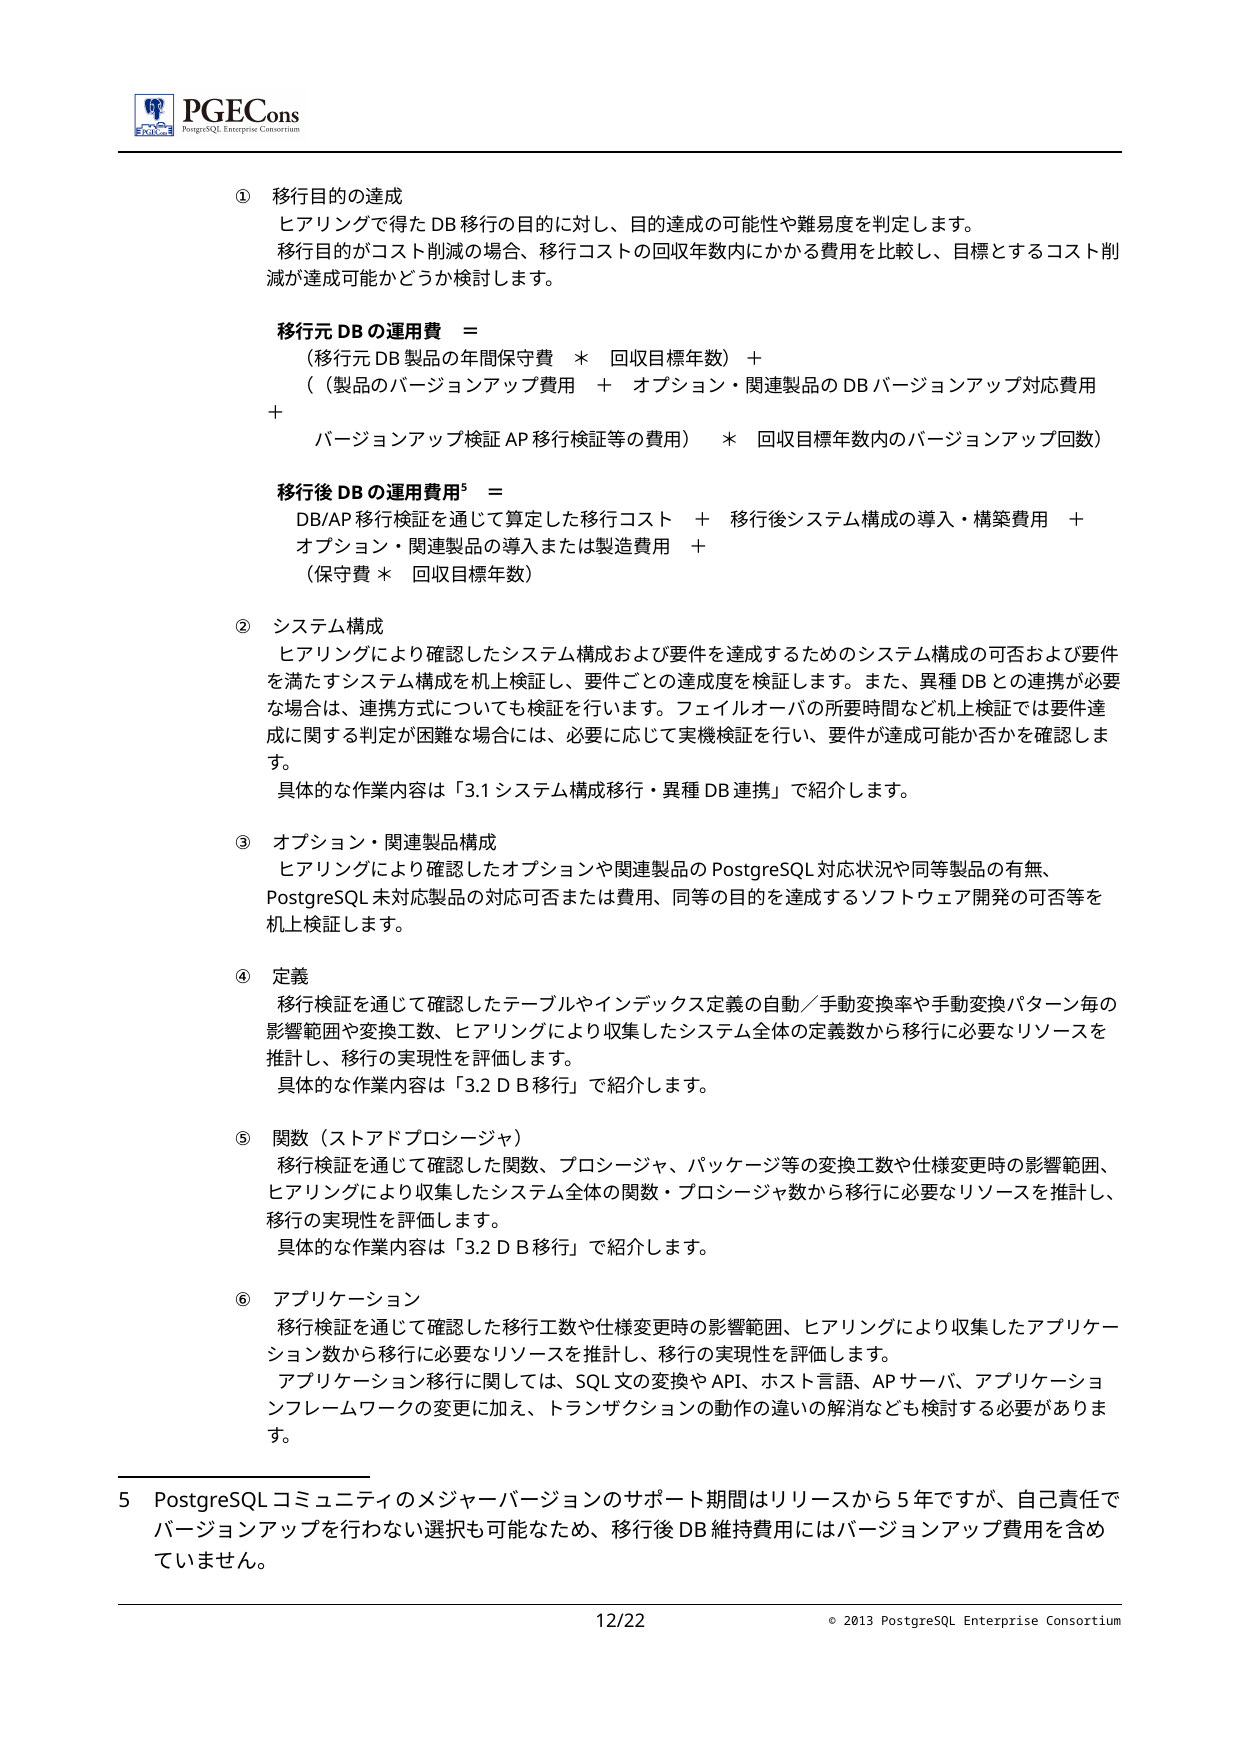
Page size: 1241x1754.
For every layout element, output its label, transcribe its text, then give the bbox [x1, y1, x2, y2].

text ヒアリングにより確認したオプションや関連製品のPostgreSQL対応状況や同等製品の有無、PostgreSQL未対応製品の対応可否または費用、同等の目的を達成するソフトウェア開発の可否等を机上検証します。 [266, 855, 1122, 937]
list オプション・関連製品構成 [234, 828, 1122, 855]
text 移行検証を通じて確認した移行工数や仕様変更時の影響範囲、ヒアリングにより収集したアプリケーション数から移行に必要なリソースを推計し、移行の実現性を評価します。 [266, 1312, 1122, 1367]
text DB/AP移行検証を通じて算定した移行コスト ＋ 移行後システム構成の導入・構築費用 ＋ [266, 505, 1122, 532]
text PostgreSQLコミュニティのメジャーバージョンのサポート期間はリリースから5年ですが、自己責任でバージョンアップを行わない選択も可能なため、移行後DB維持費用にはバージョンアップ費用を含めていません。 [118, 1483, 1122, 1574]
text 移行目的がコスト削減の場合、移行コストの回収年数内にかかる費用を比較し、目標とするコスト削減が達成可能かどうか検討します。 [266, 236, 1122, 291]
text ヒアリングで得たDB移行の目的に対し、目的達成の可能性や難易度を判定します。 [266, 209, 1122, 236]
text 移行検証を通じて確認したテーブルやインデックス定義の自動／手動変換率や手動変換パターン毎の影響範囲や変換工数、ヒアリングにより収集したシステム全体の定義数から移行に必要なリソースを推計し、移行の実現性を評価します。 [266, 989, 1122, 1071]
picture [128, 88, 306, 142]
text （（製品のバージョンアップ費用 ＋ オプション・関連製品のDBバージョンアップ対応費用 ＋ [266, 371, 1122, 425]
list 定義 [234, 962, 1122, 989]
text ヒアリングにより確認したシステム構成および要件を達成するためのシステム構成の可否および要件を満たすシステム構成を机上検証し、要件ごとの達成度を検証します。また、異種DBとの連携が必要な場合は、連携方式についても検証を行います。フェイルオーバの所要時間など机上検証では要件達成に関する判定が困難な場合には、必要に応じて実機検証を行い、要件が達成可能か否かを確認します。 [266, 639, 1122, 775]
list 関数（ストアドプロシージャ） [234, 1124, 1122, 1151]
list 移行目的の達成 [234, 182, 1122, 209]
list システム構成 [234, 612, 1122, 639]
text バージョンアップ検証AP移行検証等の費用） ＊ 回収目標年数内のバージョンアップ回数） [266, 425, 1122, 452]
list アプリケーション [234, 1285, 1122, 1312]
text （移行元DB製品の年間保守費 ＊ 回収目標年数） ＋ [266, 343, 1122, 371]
text （保守費 ＊ 回収目標年数） [266, 559, 1122, 587]
text 具体的な作業内容は「3.2ＤＢ移行」で紹介します。 [266, 1071, 1122, 1124]
text 移行後DBの運用費用 ＝ [266, 478, 1122, 505]
text オプション・関連製品の導入または製造費用 ＋ [266, 532, 1122, 559]
text アプリケーション移行に関しては、SQL文の変換やAPI、ホスト言語、APサーバ、アプリケーションフレームワークの変更に加え、トランザクションの動作の違いの解消なども検討する必要があります。 [266, 1367, 1122, 1448]
text 具体的な作業内容は「3.2ＤＢ移行」で紹介します。 [266, 1232, 1122, 1285]
text 移行元DBの運用費 ＝ [266, 316, 1122, 343]
text 移行検証を通じて確認した関数、プロシージャ、パッケージ等の変換工数や仕様変更時の影響範囲、ヒアリングにより収集したシステム全体の関数・プロシージャ数から移行に必要なリソースを推計し、移行の実現性を評価します。 [266, 1151, 1122, 1232]
text 具体的な作業内容は「3.1システム構成移行・異種DB連携」で紹介します。 [266, 775, 1122, 802]
